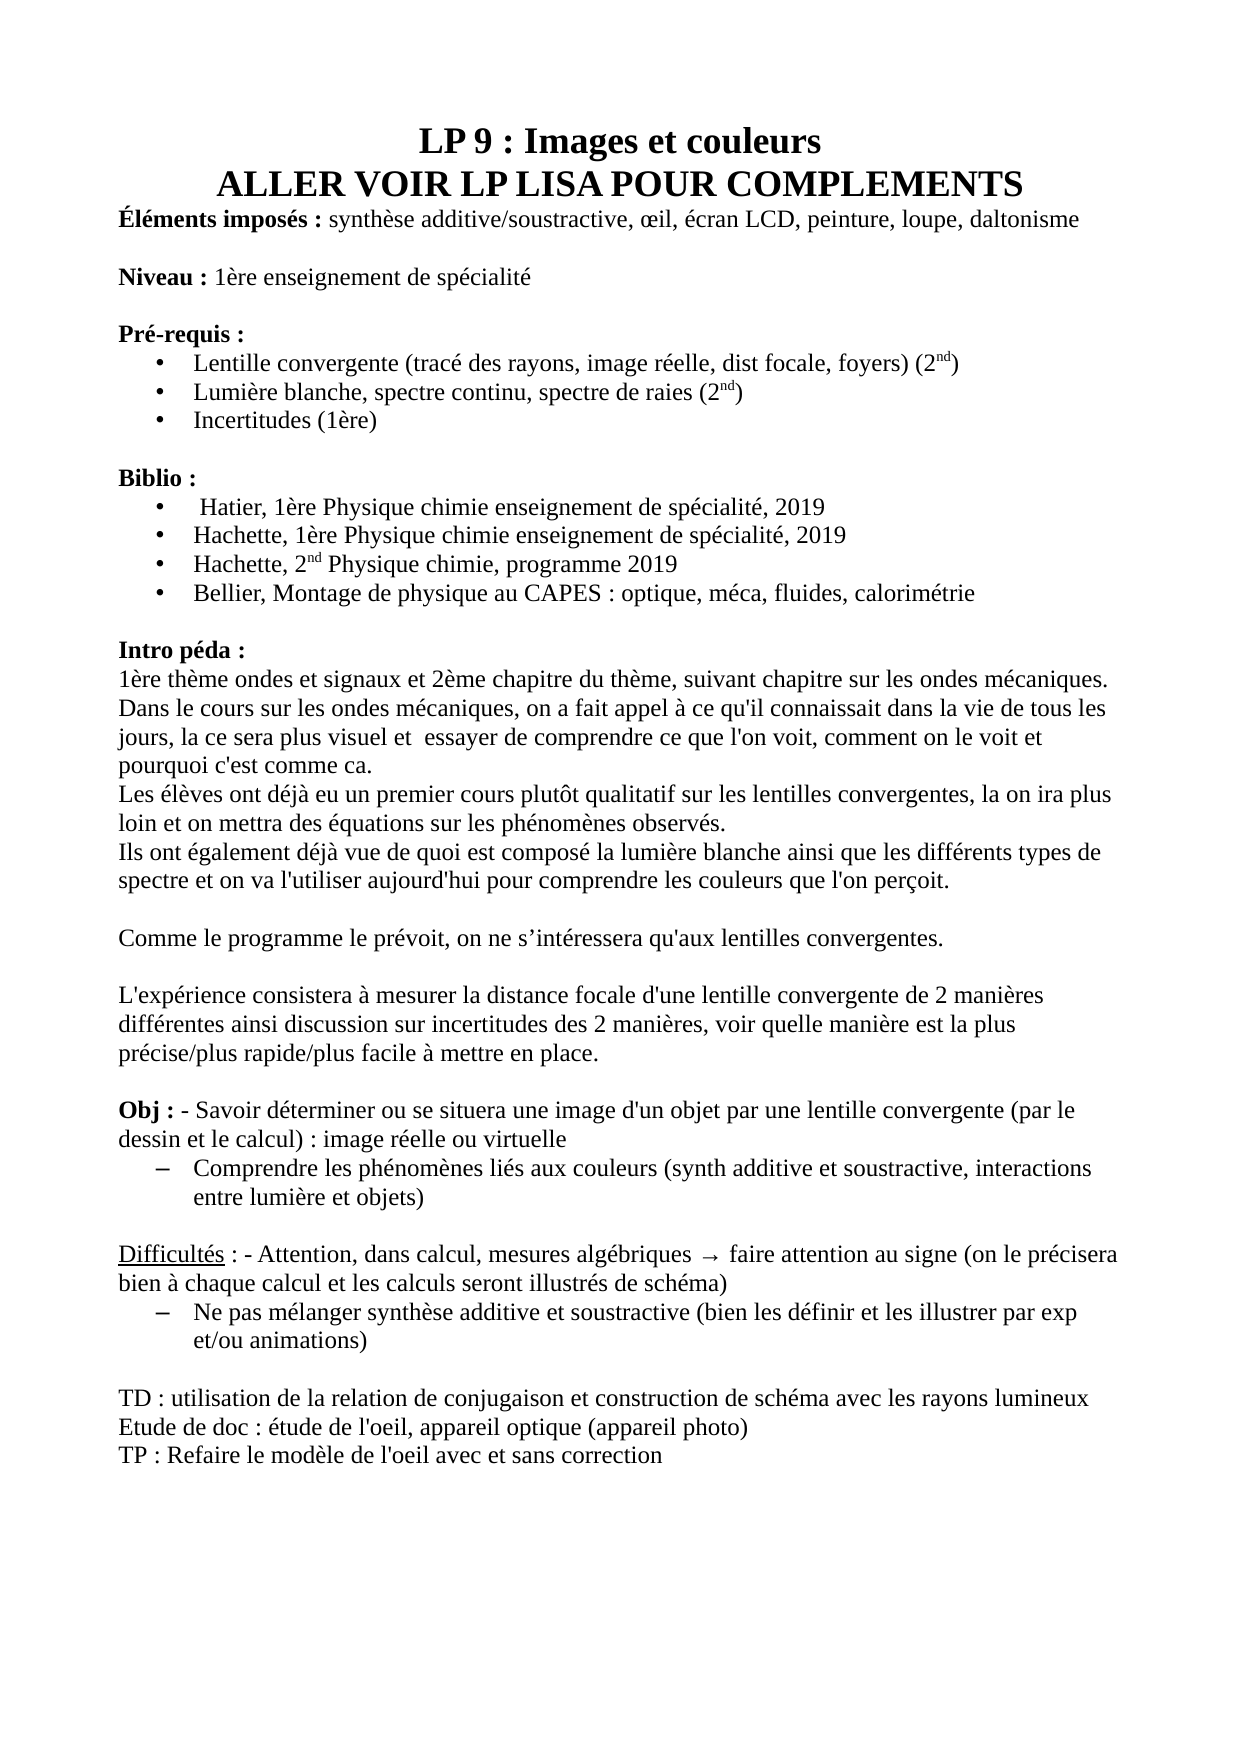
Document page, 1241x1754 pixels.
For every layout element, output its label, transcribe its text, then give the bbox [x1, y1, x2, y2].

list Hachette, 2nd Physique chimie, programme 2019 [156, 549, 1122, 578]
list Bellier, Montage de physique au CAPES : optique, méca, fluides, calorimétrie [156, 578, 1122, 607]
text ALLER VOIR LP LISA POUR COMPLEMENTS [118, 161, 1122, 204]
text Pré-requis : [118, 319, 1122, 348]
text Obj : - Savoir déterminer ou se situera une image d'un objet par une lentille convergente (par le dessin et le calcul) : image réelle ou virtuelle [118, 1096, 1122, 1153]
text LP 9 : Images et couleurs [118, 118, 1122, 161]
text Etude de doc : étude de l'oeil, appareil optique (appareil photo) [118, 1412, 1122, 1441]
text Éléments imposés : synthèse additive/soustractive, œil, écran LCD, peinture, loupe, daltonisme [118, 204, 1122, 233]
text Les élèves ont déjà eu un premier cours plutôt qualitatif sur les lentilles convergentes, la on ira plus loin et on mettra des équations sur les phénomènes observés. [118, 779, 1122, 837]
list Incertitudes (1ère) [156, 406, 1122, 434]
text Ils ont également déjà vue de quoi est composé la lumière blanche ainsi que les différents types de spectre et on va l'utiliser aujourd'hui pour comprendre les couleurs que l'on perçoit. [118, 837, 1122, 894]
list Lentille convergente (tracé des rayons, image réelle, dist focale, foyers) (2nd) [156, 348, 1122, 377]
list Hachette, 1ère Physique chimie enseignement de spécialité, 2019 [156, 521, 1122, 549]
text Comme le programme le prévoit, on ne s’intéressera qu'aux lentilles convergentes. [118, 923, 1122, 952]
text Niveau : 1ère enseignement de spécialité [118, 262, 1122, 291]
list Ne pas mélanger synthèse additive et soustractive (bien les définir et les illustrer par exp et/ou animations) [156, 1297, 1122, 1354]
text 1ère thème ondes et signaux et 2ème chapitre du thème, suivant chapitre sur les ondes mécaniques. Dans le cours sur les ondes mécaniques, on a fait appel à ce qu'il connaissait dans la vie de tous les jours, la ce sera plus visuel et essayer de comprendre ce que l'on voit, comment on le voit et pourquoi c'est comme ca. [118, 664, 1122, 779]
text Intro péda : [118, 636, 1122, 664]
text TD : utilisation de la relation de conjugaison et construction de schéma avec les rayons lumineux [118, 1383, 1122, 1412]
text L'expérience consistera à mesurer la distance focale d'une lentille convergente de 2 manières différentes ainsi discussion sur incertitudes des 2 manières, voir quelle manière est la plus précise/plus rapide/plus facile à mettre en place. [118, 981, 1122, 1067]
text Difficultés : - Attention, dans calcul, mesures algébriques → faire attention au signe (on le précisera bien à chaque calcul et les calculs seront illustrés de schéma) [118, 1239, 1122, 1297]
list Hatier, 1ère Physique chimie enseignement de spécialité, 2019 [156, 492, 1122, 521]
text Biblio : [118, 463, 1122, 492]
list Lumière blanche, spectre continu, spectre de raies (2nd) [156, 377, 1122, 406]
list Comprendre les phénomènes liés aux couleurs (synth additive et soustractive, interactions entre lumière et objets) [156, 1153, 1122, 1211]
text TP : Refaire le modèle de l'oeil avec et sans correction [118, 1441, 1122, 1469]
